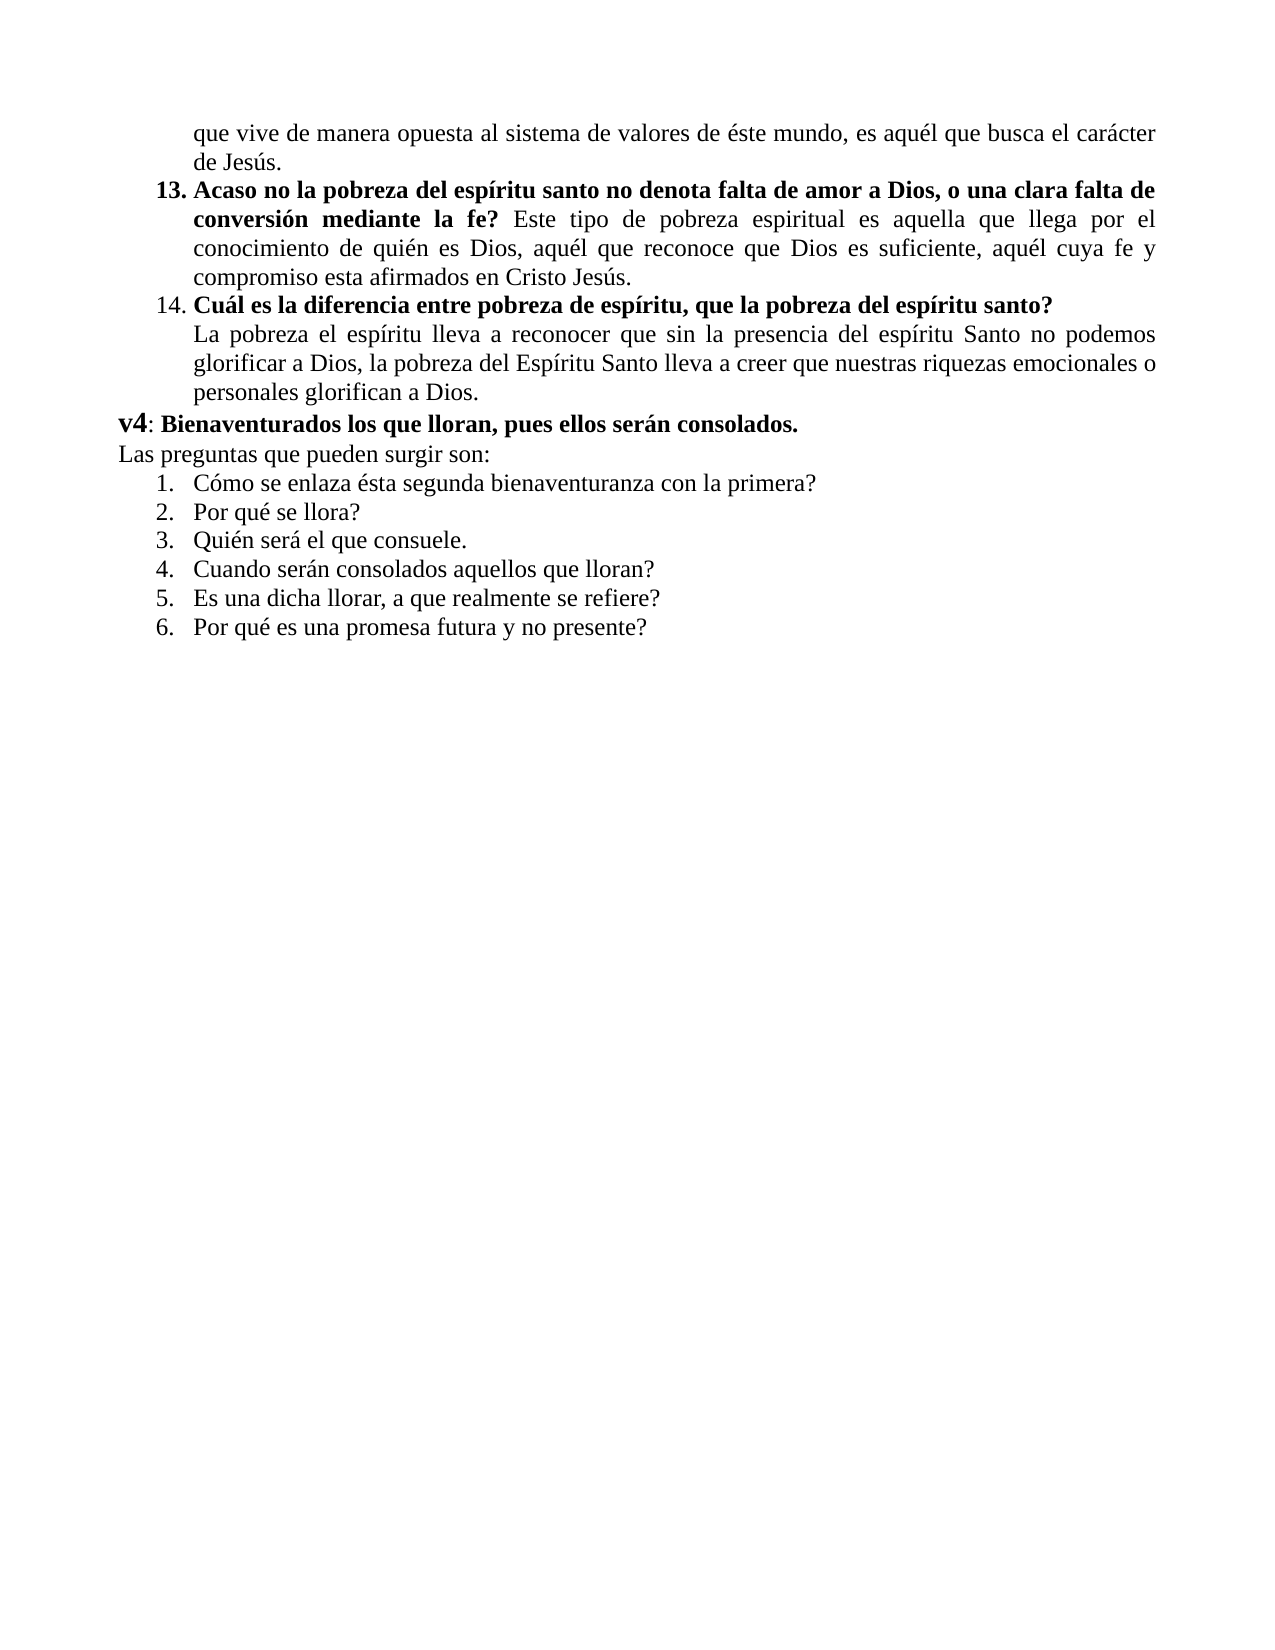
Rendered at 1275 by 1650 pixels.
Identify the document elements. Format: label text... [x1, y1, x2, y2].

list La pobreza el espíritu lleva a reconocer que sin la presencia del espíritu Santo no podemos glorificar a Dios, la pobreza del Espíritu Santo lleva a creer que nuestras riquezas emocionales o personales glorifican a Dios. [156, 319, 1157, 406]
list Es una dicha llorar, a que realmente se refiere? [156, 583, 1157, 612]
text v4: Bienaventurados los que lloran, pues ellos serán consolados. [118, 406, 1157, 439]
text Las preguntas que pueden surgir son: [118, 439, 1157, 468]
list Quién será el que consuele. [156, 525, 1157, 554]
list Cuando serán consolados aquellos que lloran? [156, 554, 1157, 583]
list Acaso no la pobreza del espíritu santo no denota falta de amor a Dios, o una clara falta de conversión mediante la fe? Este tipo de pobreza espiritual es aquella que llega por el conocimiento de quién es Dios, aquél que reconoce que Dios es suficiente, aquél cuya fe y compromiso esta afirmados en Cristo Jesús. [156, 176, 1157, 291]
list que vive de manera opuesta al sistema de valores de éste mundo, es aquél que busca el carácter de Jesús. [156, 118, 1157, 176]
list Por qué es una promesa futura y no presente? [156, 612, 1157, 640]
list Por qué se llora? [156, 497, 1157, 525]
list Cuál es la diferencia entre pobreza de espíritu, que la pobreza del espíritu santo? [156, 291, 1157, 319]
list Cómo se enlaza ésta segunda bienaventuranza con la primera? [156, 468, 1157, 497]
